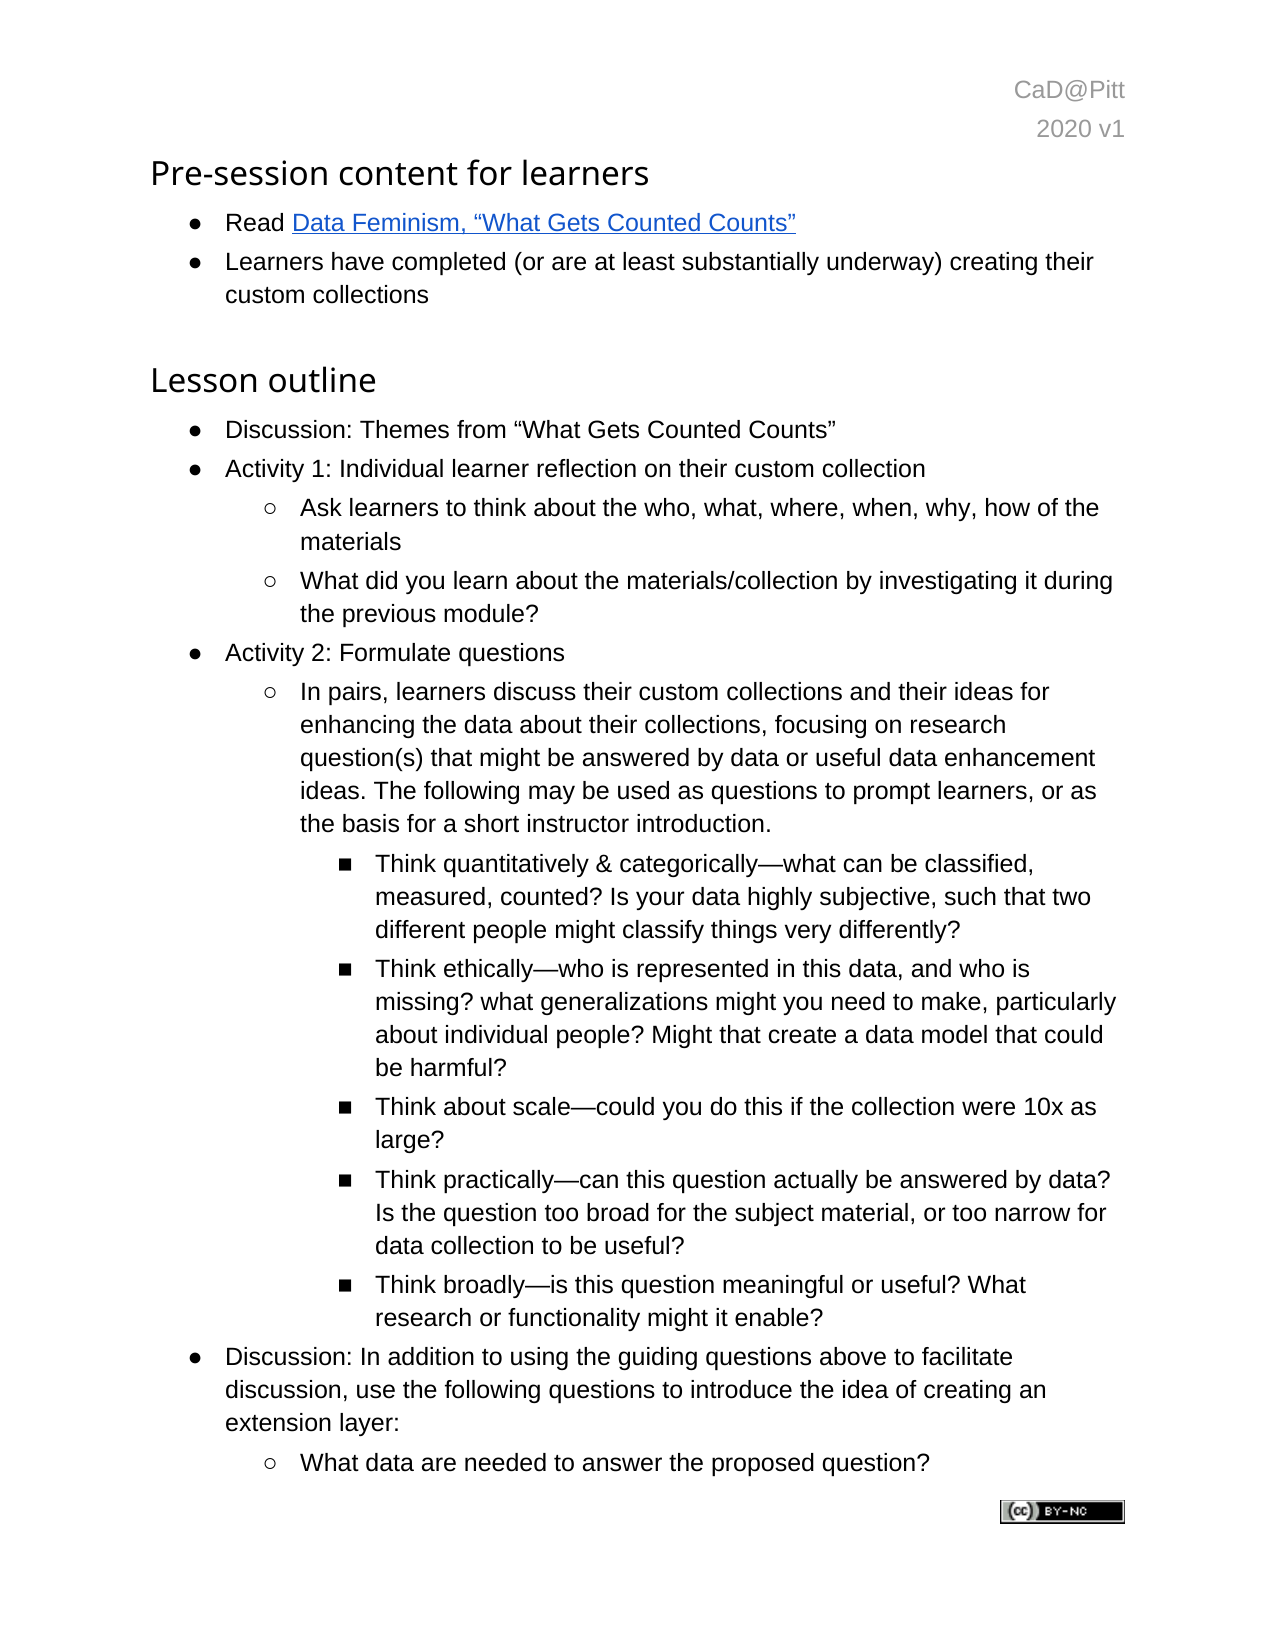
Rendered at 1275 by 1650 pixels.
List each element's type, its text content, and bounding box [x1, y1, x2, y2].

list Discussion: Themes from “What Gets Counted Counts” [187, 415, 1125, 444]
list Activity 1: Individual learner reflection on their custom collection [187, 454, 1125, 483]
subtitle Lesson outline [150, 357, 1125, 402]
subtitle Pre-session content for learners [150, 150, 1125, 195]
list Think about scale—could you do this if the collection were 10x as large? [337, 1092, 1125, 1154]
list Think practically—can this question actually be answered by data? Is the question too broad for the subject material, or too narrow for data collection to be useful? [337, 1164, 1125, 1259]
list What did you learn about the materials/collection by investigating it during the previous module? [262, 566, 1125, 627]
list Think quantitatively & categorically—what can be classified, measured, counted? Is your data highly subjective, such that two different people might classify things very differently? [337, 849, 1125, 943]
list Think ethically—who is represented in this data, and who is missing? what generalizations might you need to make, particularly about individual people? Might that create a data model that could be harmful? [337, 954, 1125, 1082]
list Discussion: In addition to using the guiding questions above to facilitate discussion, use the following questions to introduce the idea of creating an extension layer: [187, 1342, 1125, 1437]
list Activity 2: Formulate questions [187, 638, 1125, 667]
list Think broadly—is this question meaningful or useful? What research or functionality might it enable? [337, 1270, 1125, 1332]
list Learners have completed (or are at least substantially underway) creating their custom collections [187, 247, 1125, 309]
list What data are needed to answer the proposed question? [262, 1447, 1125, 1476]
list Read Data Feminism, “What Gets Counted Counts” [187, 208, 1125, 237]
list Ask learners to think about the who, what, where, when, why, how of the materials [262, 493, 1125, 555]
list In pairs, learners discuss their custom collections and their ideas for enhancing the data about their collections, focusing on research question(s) that might be answered by data or useful data enhancement ideas. The following may be used as questions to prompt learners, or as the basis for a short instructor introduction. [262, 677, 1125, 838]
